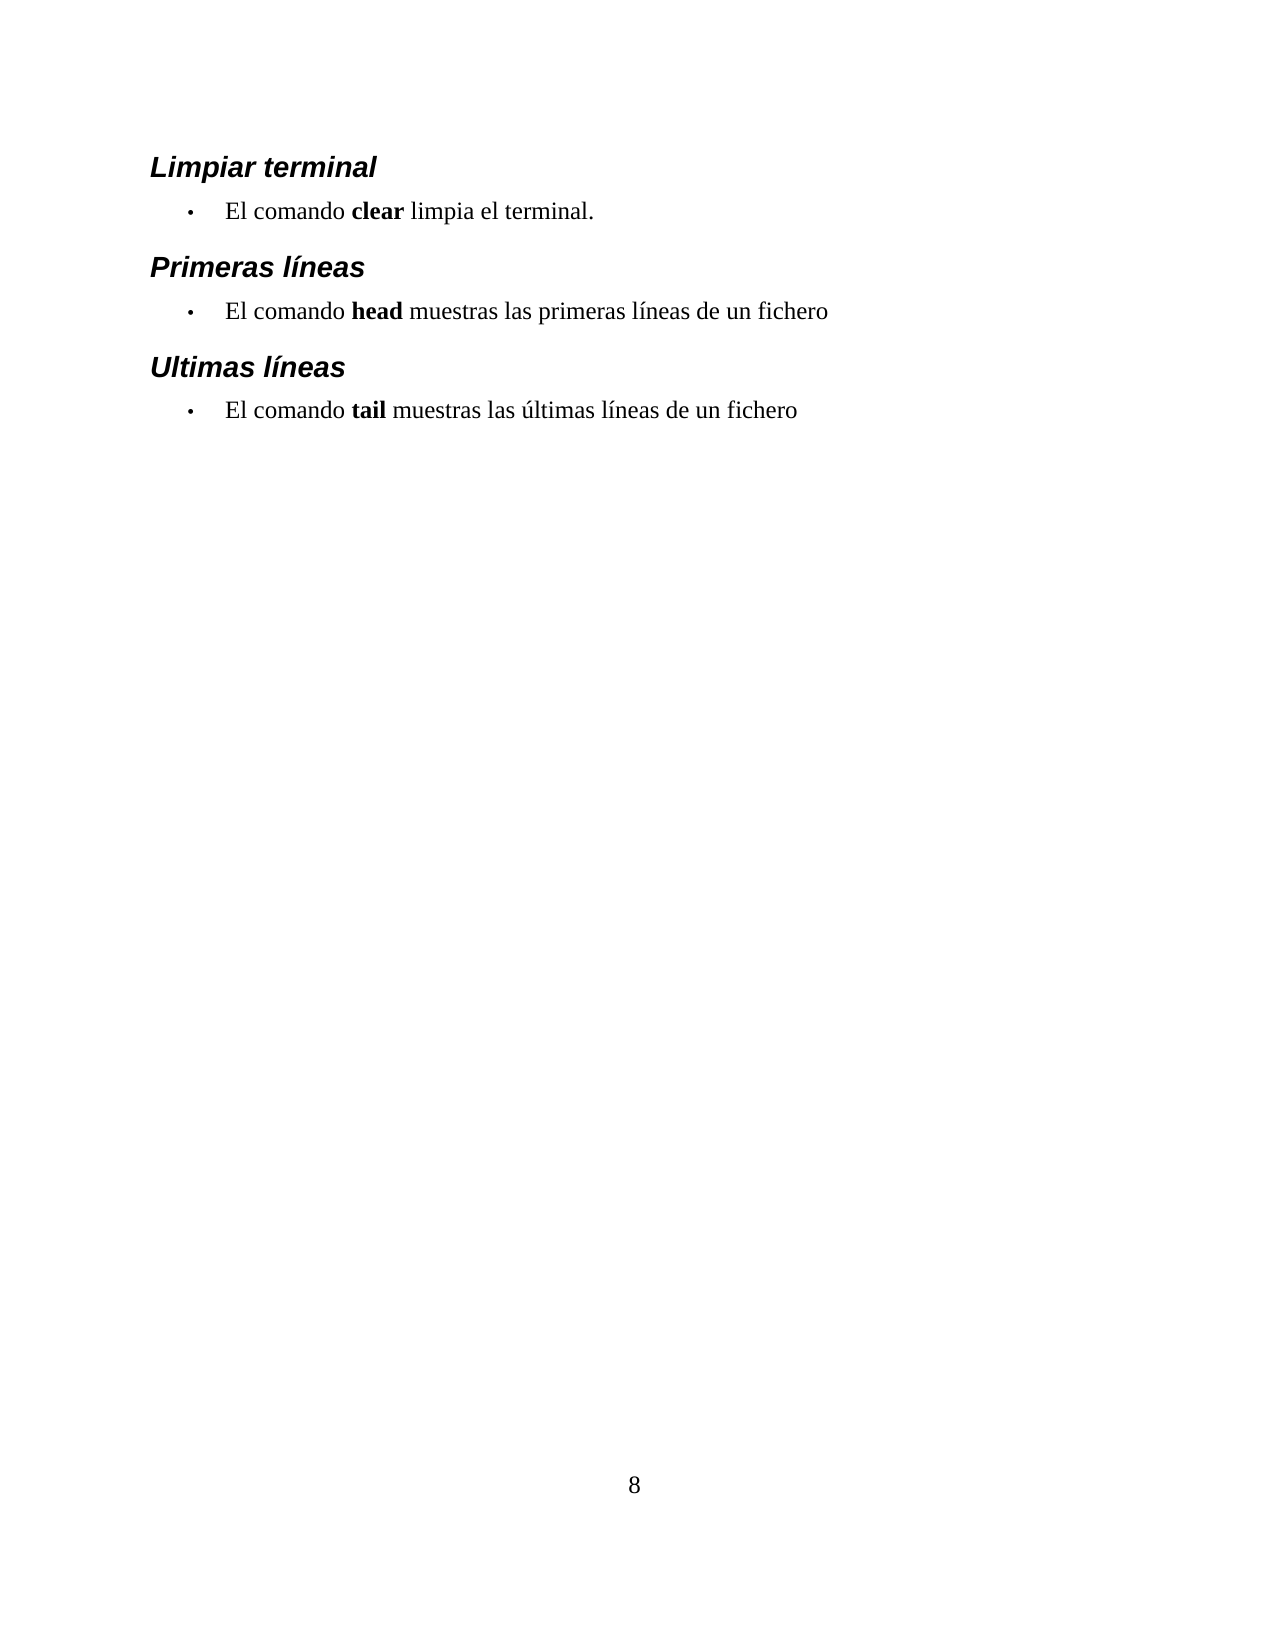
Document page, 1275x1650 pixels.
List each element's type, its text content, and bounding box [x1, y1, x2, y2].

subtitle Primeras líneas [150, 250, 1125, 283]
list El comando head muestras las primeras líneas de un fichero [187, 296, 1125, 324]
subtitle Ultimas líneas [150, 349, 1125, 383]
subtitle Limpiar terminal [150, 150, 1125, 183]
list El comando tail muestras las últimas líneas de un fichero [187, 396, 1125, 424]
list El comando clear limpia el terminal. [187, 196, 1125, 225]
